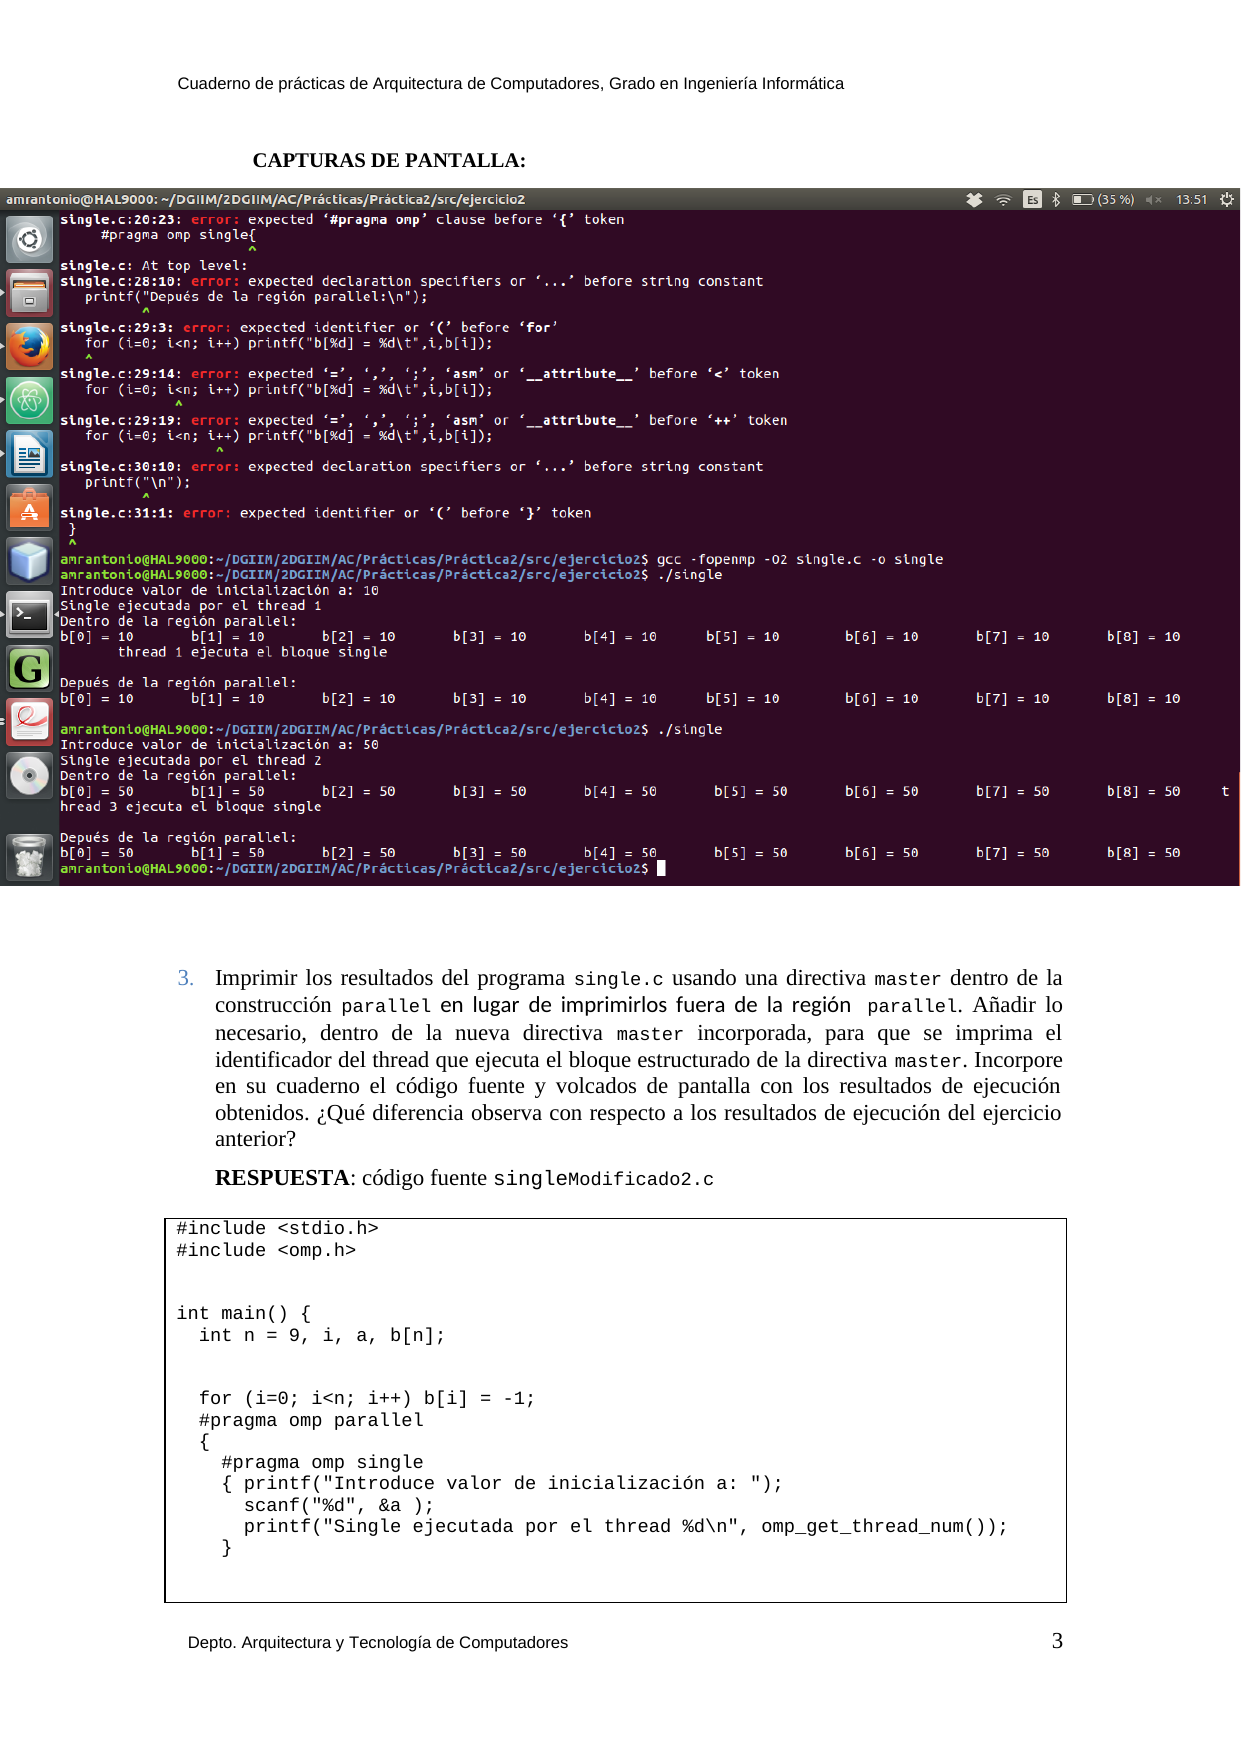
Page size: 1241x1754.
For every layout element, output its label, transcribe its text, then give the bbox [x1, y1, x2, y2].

list Imprimir los resultados del programa single.c usando una directiva master dentro de la construcción parallel en lugar de imprimirlos fuera de la región parallel. Añadir lo necesario, dentro de la nueva directiva master incorporada, para que se imprima el identificador del thread que ejecuta el bloque estructurado de la directiva master. Incorpore en su cuaderno el código fuente y volcados de pantalla con los resultados de ejecución obtenidos. ¿Qué diferencia observa con respecto a los resultados de ejecución del ejercicio anterior? [177, 964, 1063, 1152]
text RESPUESTA: código fuente singleModificado2.c [215, 1164, 1063, 1192]
text CAPTURAS DE PANTALLA: [252, 148, 1063, 172]
picture [0, 188, 1241, 886]
table_header #include <stdio.h> #include <omp.h> int main() { int n = 9, i, a, b[n]; for (i=0; i<n; i++) b[i] = -1; #pragma omp parallel { #pragma omp single { printf("Introduce valor de inicialización a: "); scanf("%d", &a ); printf("Single ejecutada por el thread %d\n", omp_get_thread_num()); } [166, 1219, 1066, 1602]
